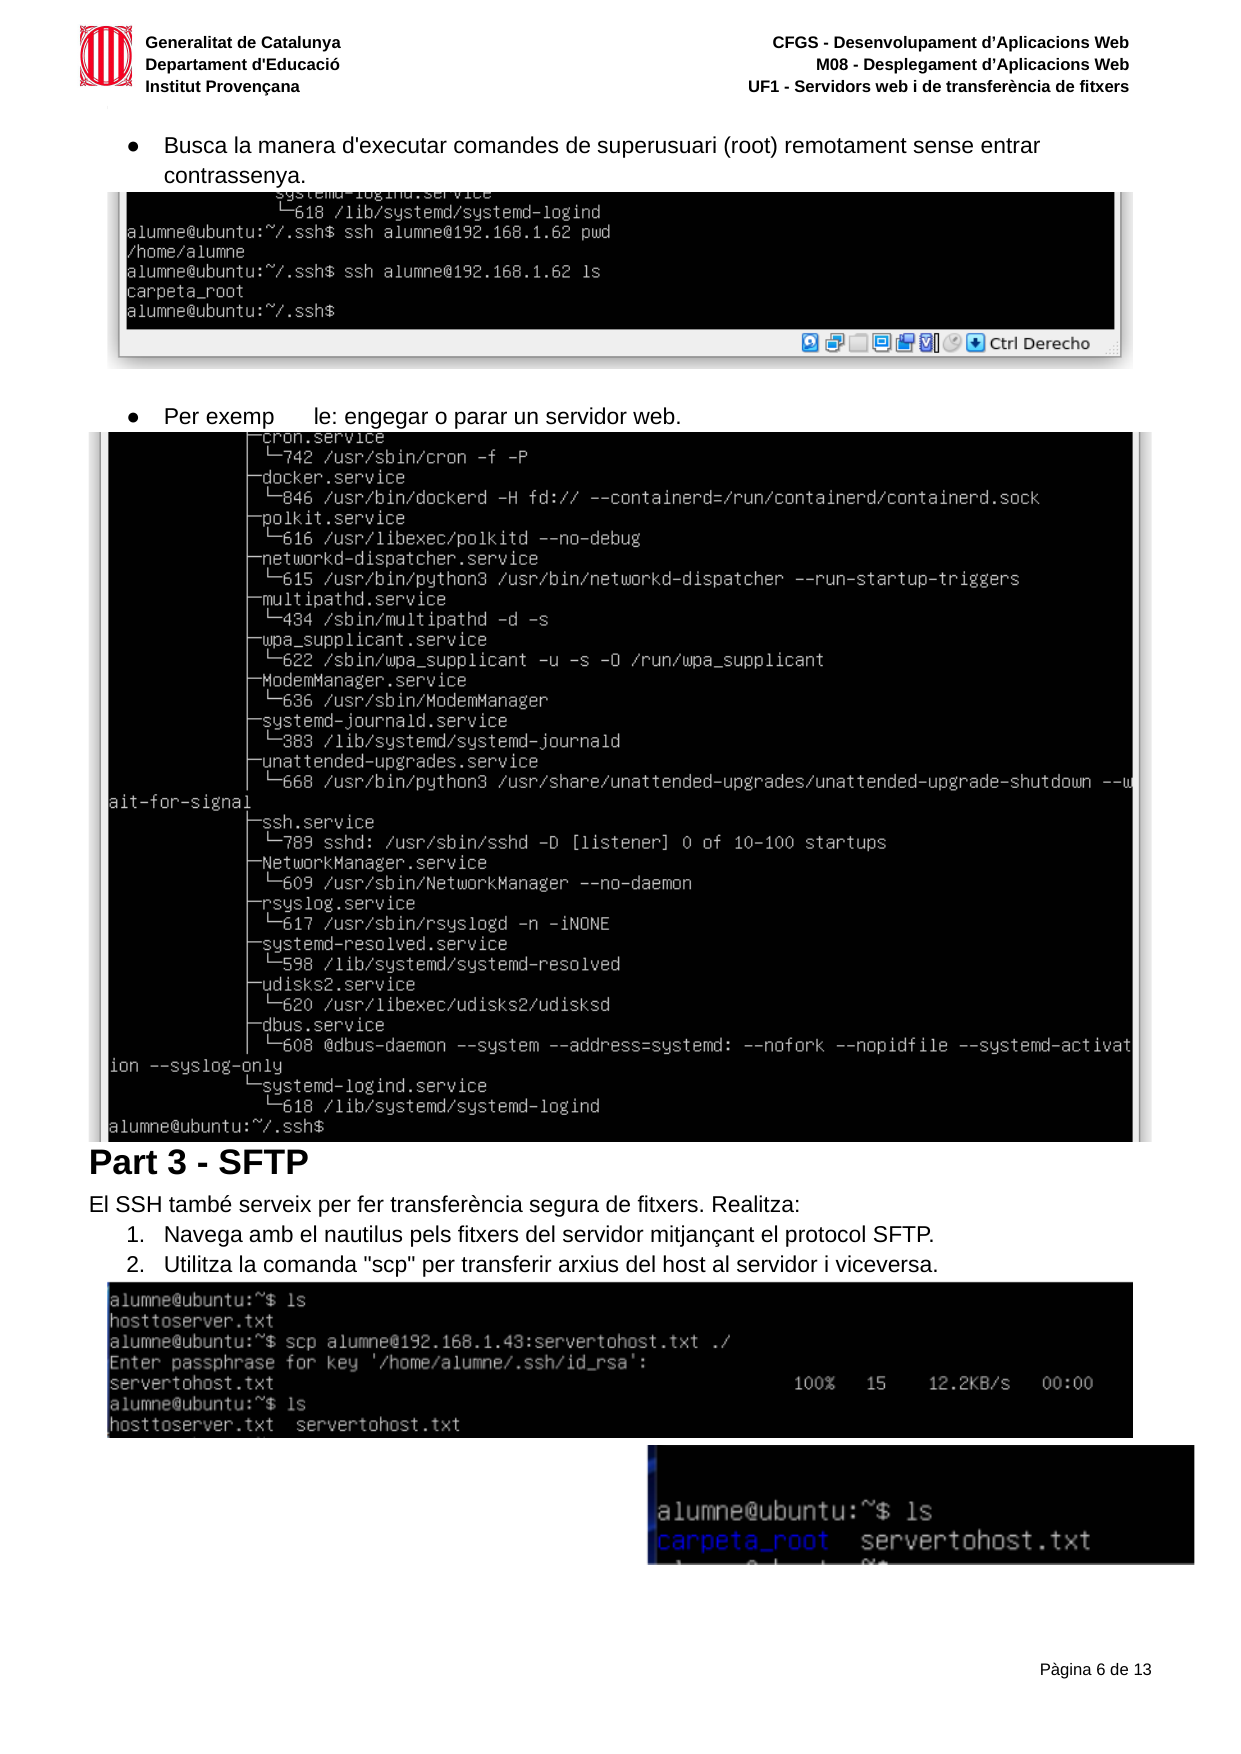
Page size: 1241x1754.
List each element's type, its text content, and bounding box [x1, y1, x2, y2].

list Utilitza la comanda "scp" per transferir arxius del host al servidor i viceversa. [126, 1251, 1152, 1277]
picture [77, 24, 136, 88]
text El SSH també serveix per fer transferència segura de fitxers. Realitza: [88, 1191, 1152, 1217]
picture [107, 1281, 1133, 1438]
picture [88, 432, 1152, 1142]
list Navega amb el nautilus pels fitxers del servidor mitjançant el protocol SFTP. [126, 1221, 1152, 1247]
list Busca la manera d'executar comandes de superusuari (root) remotament sense entrar contrassenya. [126, 132, 1152, 189]
picture [646, 1445, 1195, 1565]
subtitle Part 3 - SFTP [88, 1142, 1152, 1182]
list Per exemp le: engegar o parar un servidor web. [126, 403, 1152, 429]
